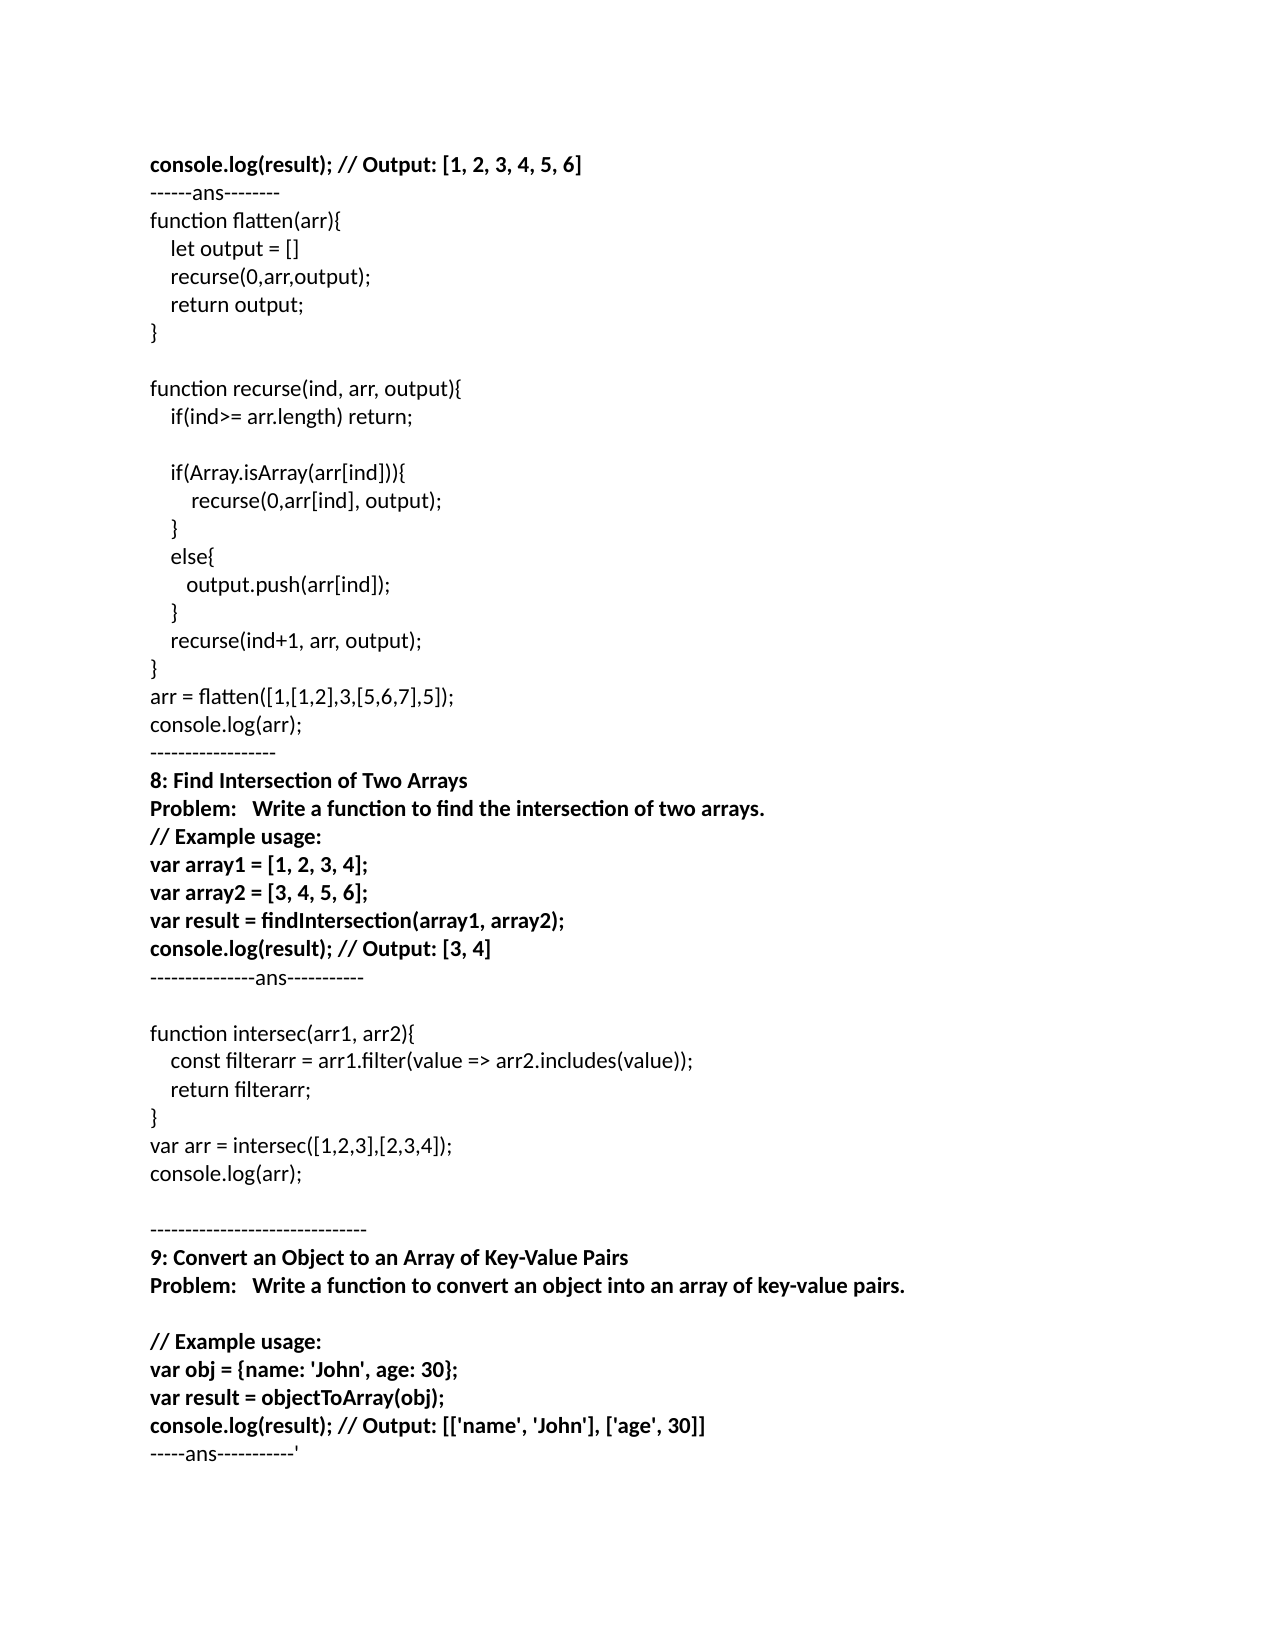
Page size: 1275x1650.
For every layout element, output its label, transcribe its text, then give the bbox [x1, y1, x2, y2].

text function intersec(arr1, arr2){ const filterarr = arr1.filter(value => arr2.includes(value)); return filterarr; } var arr = intersec([1,2,3],[2,3,4]); console.log(arr); [150, 1019, 1125, 1187]
text ------ans-------- [150, 178, 1125, 206]
text var array1 = [1, 2, 3, 4]; [150, 851, 1125, 878]
text console.log(result); // Output: [3, 4] [150, 934, 1125, 963]
text // Example usage: [150, 822, 1125, 851]
text function flatten(arr){ let output = [] recurse(0,arr,output); return output; } function recurse(ind, arr, output){ if(ind>= arr.length) return; if(Array.isArray(arr[ind])){ recurse(0,arr[ind], output); } else{ output.push(arr[ind]); } recurse(ind+1, arr, output); } arr = flatten([1,[1,2],3,[5,6,7],5]); console.log(arr); [150, 206, 1125, 738]
text var result = findIntersection(array1, array2); [150, 907, 1125, 934]
text ------------------------------- [150, 1215, 1125, 1243]
text Problem: Write a function to convert an object into an array of key-value pairs. [150, 1271, 1125, 1299]
text console.log(result); // Output: [['name', 'John'], ['age', 30]] [150, 1411, 1125, 1439]
text var array2 = [3, 4, 5, 6]; [150, 878, 1125, 907]
text console.log(result); // Output: [1, 2, 3, 4, 5, 6] [150, 150, 1125, 178]
text Problem: Write a function to find the intersection of two arrays. [150, 794, 1125, 822]
text 9: Convert an Object to an Array of Key-Value Pairs [150, 1243, 1125, 1271]
text // Example usage: [150, 1327, 1125, 1355]
text var obj = {name: 'John', age: 30}; [150, 1355, 1125, 1383]
text var result = objectToArray(obj); [150, 1383, 1125, 1411]
text 8: Find Intersection of Two Arrays [150, 766, 1125, 794]
text ---------------ans----------- [150, 963, 1125, 991]
text -----ans-----------' [150, 1439, 1125, 1467]
text ------------------ [150, 738, 1125, 766]
